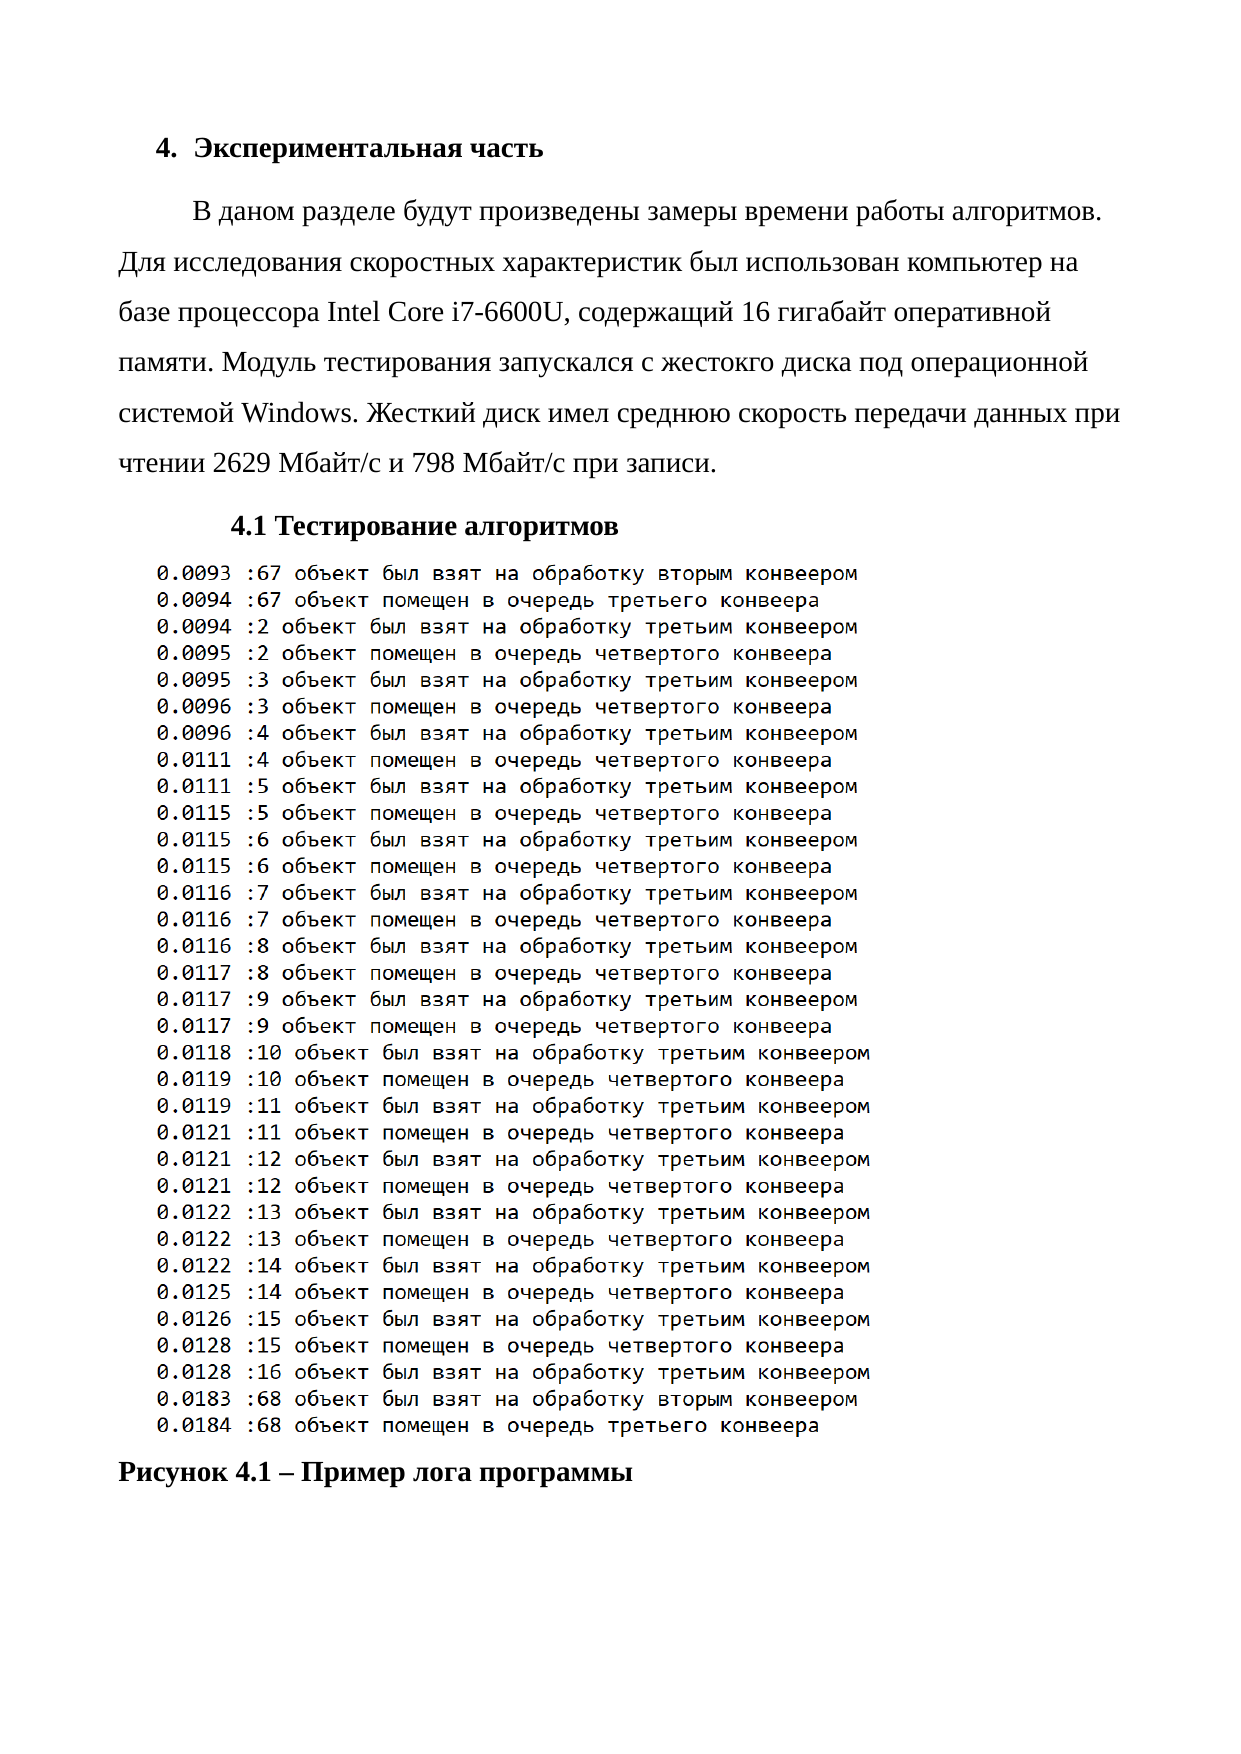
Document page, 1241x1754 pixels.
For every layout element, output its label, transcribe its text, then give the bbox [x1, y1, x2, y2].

list 4.1 Тестирование алгоритмов [193, 508, 1122, 541]
text В даном разделе будут произведены замеры времени работы алгоритмов. Для исследования скоростных характеристик был использован компьютер на базе процессора Intel Core i7-6600U, содержащий 16 гигабайт оперативной памяти. Модуль тестирования запускался с жестокго диска под операционной системой Windows. Жесткий диск имел среднюю скорость передачи данных при чтении 2629 Мбайт/с и 798 Мбайт/с при записи. [118, 193, 1122, 478]
list Экспериментальная часть [156, 131, 1122, 164]
text Рисунок 4.1 – Пример лога программы [118, 571, 1122, 1487]
